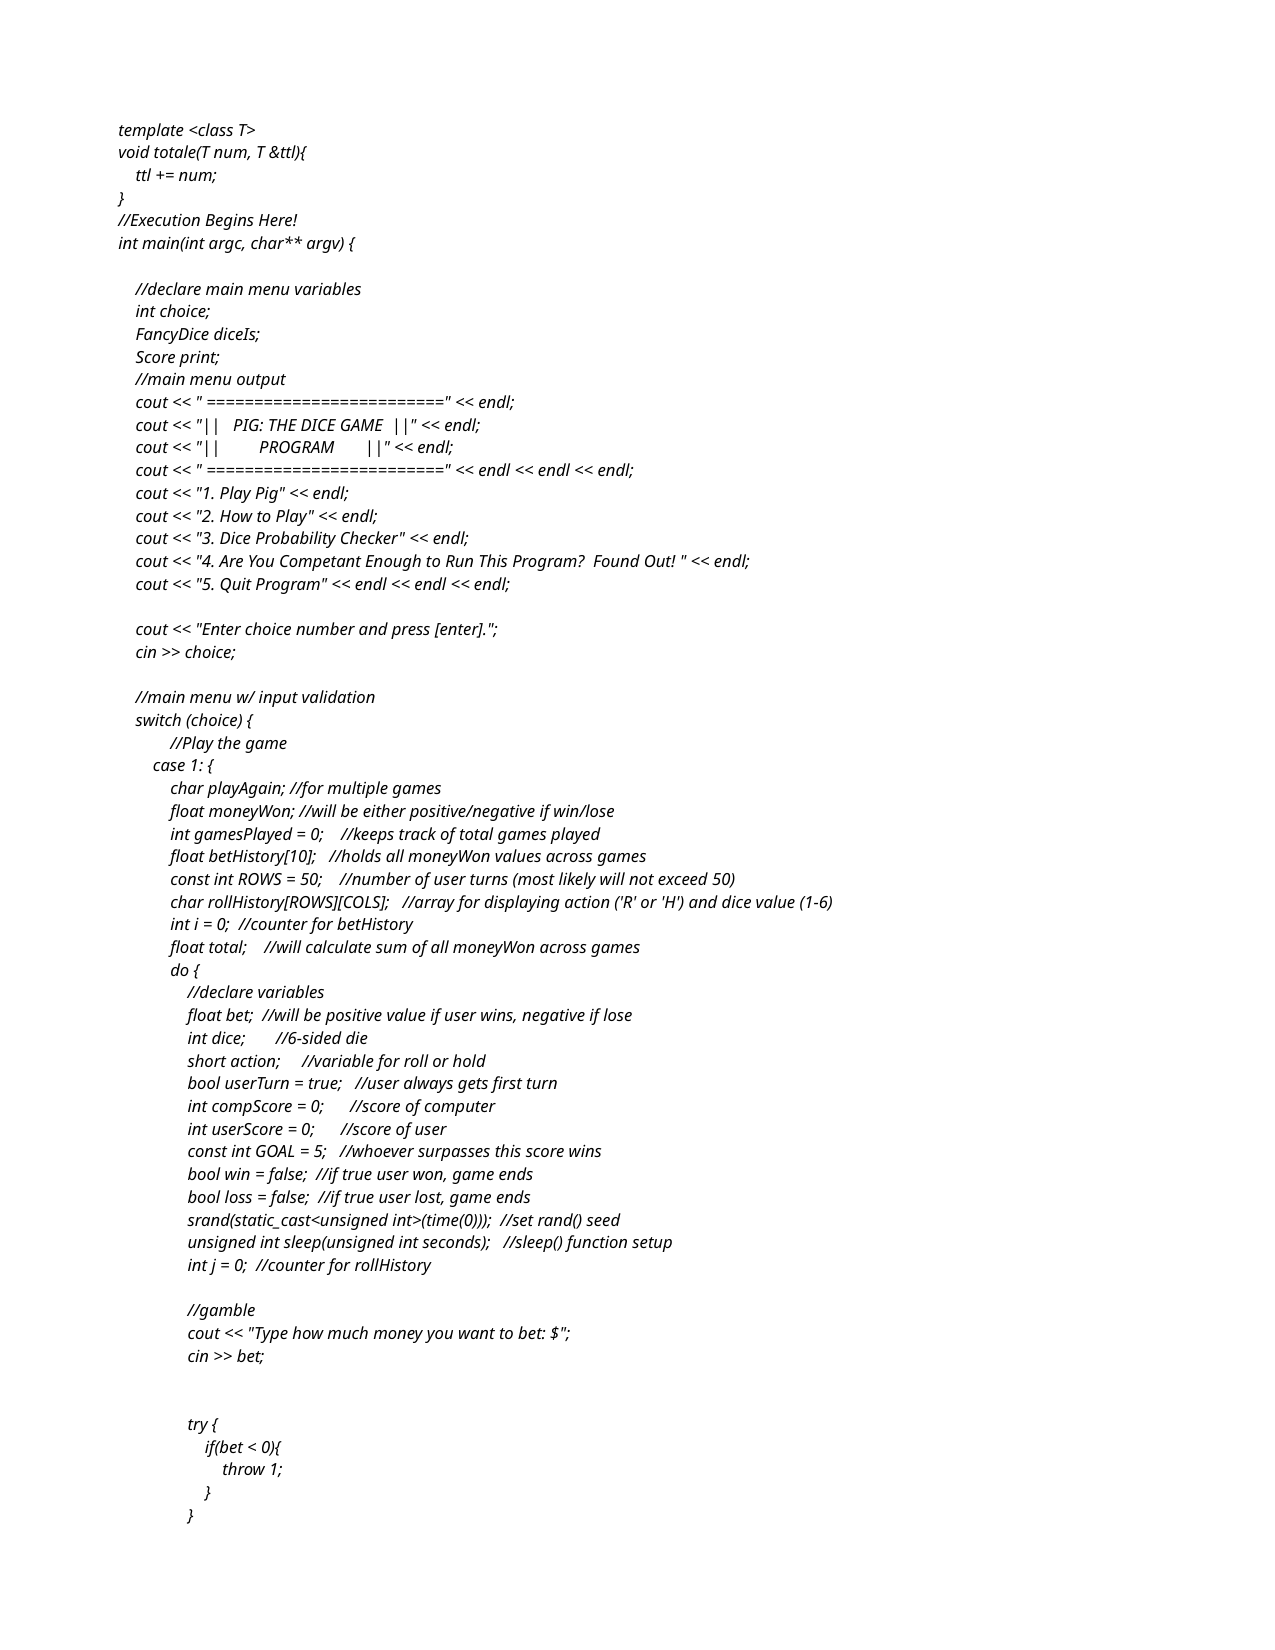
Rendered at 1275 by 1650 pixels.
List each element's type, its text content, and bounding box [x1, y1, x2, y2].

text //main menu output [118, 368, 1157, 391]
text bool loss = false; //if true user lost, game ends [118, 1185, 1157, 1208]
text bool userTurn = true; //user always gets first turn [118, 1072, 1157, 1094]
text srand(static_cast<unsigned int>(time(0))); //set rand() seed [118, 1208, 1157, 1231]
text //gamble [118, 1299, 1157, 1322]
text ttl += num; [118, 163, 1157, 186]
text case 1: { [118, 754, 1157, 777]
text try { [118, 1412, 1157, 1435]
text cout << "2. How to Play" << endl; [118, 504, 1157, 527]
text int i = 0; //counter for betHistory [118, 913, 1157, 936]
text int gamesPlayed = 0; //keeps track of total games played [118, 822, 1157, 845]
text bool win = false; //if true user won, game ends [118, 1163, 1157, 1185]
text int userScore = 0; //score of user [118, 1117, 1157, 1140]
text switch (choice) { [118, 708, 1157, 731]
text //Play the game [118, 731, 1157, 754]
text int compScore = 0; //score of computer [118, 1094, 1157, 1117]
text cout << "|| PROGRAM ||" << endl; [118, 436, 1157, 459]
text throw 1; [118, 1458, 1157, 1481]
text const int ROWS = 50; //number of user turns (most likely will not exceed 50) [118, 867, 1157, 890]
text cin >> bet; [118, 1344, 1157, 1367]
text template <class T> [118, 118, 1157, 141]
text int choice; [118, 300, 1157, 322]
text //Execution Begins Here! [118, 209, 1157, 232]
text cout << "5. Quit Program" << endl << endl << endl; [118, 572, 1157, 595]
text } [118, 1481, 1157, 1503]
text float moneyWon; //will be either positive/negative if win/lose [118, 799, 1157, 822]
text } [118, 186, 1157, 209]
text if(bet < 0){ [118, 1435, 1157, 1458]
text Score print; [118, 345, 1157, 368]
text //declare variables [118, 981, 1157, 1004]
text float total; //will calculate sum of all moneyWon across games [118, 936, 1157, 958]
text cout << "1. Play Pig" << endl; [118, 481, 1157, 504]
text //declare main menu variables [118, 277, 1157, 300]
text cout << " =========================" << endl << endl << endl; [118, 459, 1157, 481]
text char rollHistory[ROWS][COLS]; //array for displaying action ('R' or 'H') and dice value (1-6) [118, 890, 1157, 913]
text //main menu w/ input validation [118, 686, 1157, 708]
text cout << " =========================" << endl; [118, 391, 1157, 413]
text cout << "|| PIG: THE DICE GAME ||" << endl; [118, 413, 1157, 436]
text int dice; //6-sided die [118, 1026, 1157, 1049]
text const int GOAL = 5; //whoever surpasses this score wins [118, 1140, 1157, 1163]
text FancyDice diceIs; [118, 322, 1157, 345]
text unsigned int sleep(unsigned int seconds); //sleep() function setup [118, 1231, 1157, 1253]
text float bet; //will be positive value if user wins, negative if lose [118, 1004, 1157, 1026]
text int main(int argc, char** argv) { [118, 232, 1157, 254]
text cin >> choice; [118, 640, 1157, 663]
text char playAgain; //for multiple games [118, 777, 1157, 799]
text do { [118, 958, 1157, 981]
text int j = 0; //counter for rollHistory [118, 1253, 1157, 1276]
text cout << "Type how much money you want to bet: $"; [118, 1322, 1157, 1344]
text cout << "4. Are You Competant Enough to Run This Program? Found Out! " << endl; [118, 549, 1157, 572]
text cout << "Enter choice number and press [enter]."; [118, 618, 1157, 640]
text float betHistory[10]; //holds all moneyWon values across games [118, 845, 1157, 867]
text cout << "3. Dice Probability Checker" << endl; [118, 527, 1157, 549]
text short action; //variable for roll or hold [118, 1049, 1157, 1072]
text void totale(T num, T &ttl){ [118, 141, 1157, 163]
text } [118, 1503, 1157, 1526]
